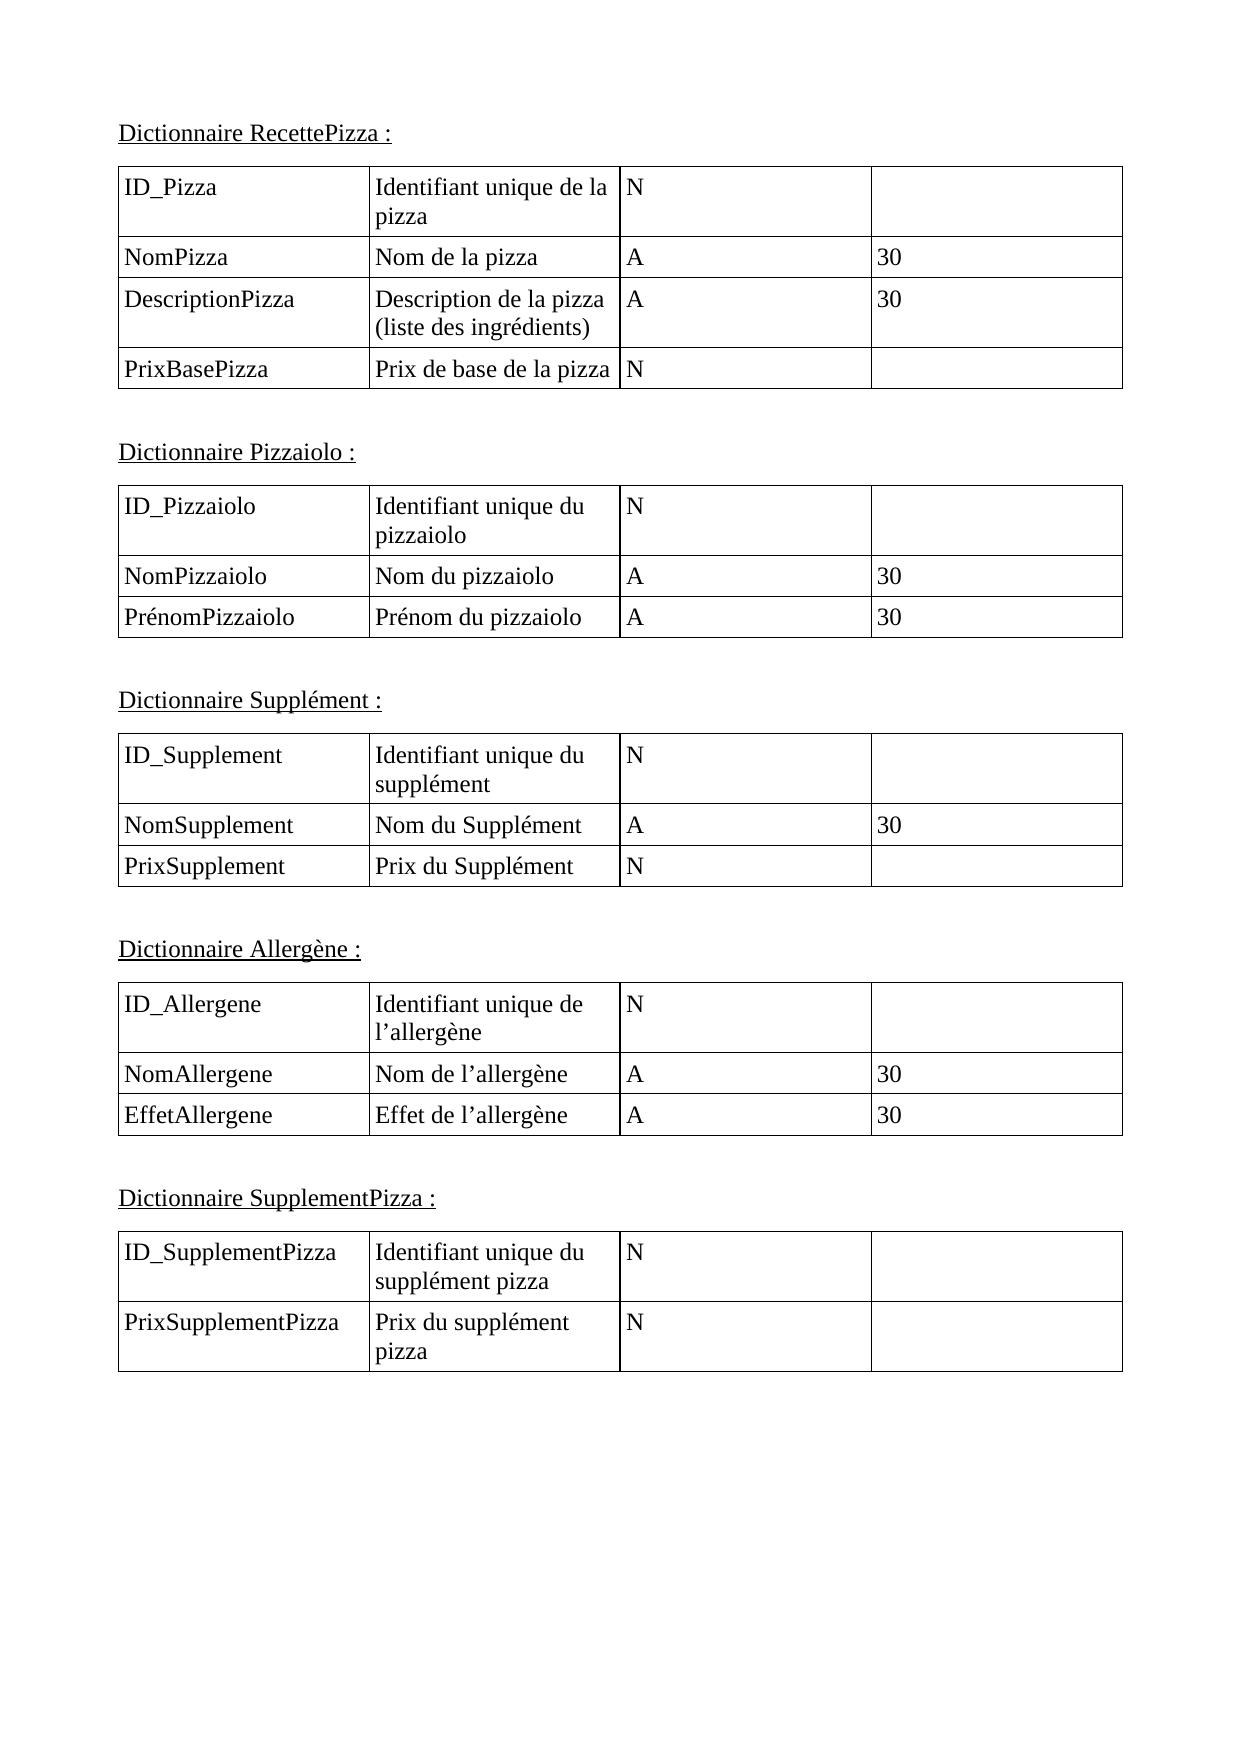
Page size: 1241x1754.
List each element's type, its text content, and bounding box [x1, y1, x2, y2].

table_header [872, 167, 1122, 236]
table_cell [872, 1302, 1122, 1371]
table_header ID_Pizza [119, 167, 369, 236]
text Dictionnaire SupplementPizza : [118, 1183, 1122, 1212]
table_header ID_Pizzaiolo [119, 486, 369, 554]
table_cell NomSupplement [119, 804, 369, 844]
table_cell Prix de base de la pizza [370, 348, 619, 388]
table_cell 30 [872, 237, 1122, 277]
table_cell A [621, 804, 871, 844]
table_cell [872, 348, 1122, 388]
table_cell Nom de l’allergène [370, 1053, 619, 1093]
text Dictionnaire Pizzaiolo : [118, 437, 1122, 466]
table_header ID_SupplementPizza [119, 1232, 369, 1301]
table_cell PrixBasePizza [119, 348, 369, 388]
table_header [872, 1232, 1122, 1301]
table_header Identifiant unique de l’allergène [370, 983, 619, 1052]
table_cell Description de la pizza (liste des ingrédients) [370, 278, 619, 347]
table_header [872, 983, 1122, 1052]
table_cell DescriptionPizza [119, 278, 369, 347]
table_header N [621, 486, 871, 554]
table_cell Prix du supplément pizza [370, 1302, 619, 1371]
table_cell PrénomPizzaiolo [119, 597, 369, 637]
table_header ID_Allergene [119, 983, 369, 1052]
table_cell NomPizzaiolo [119, 556, 369, 596]
table_header [872, 734, 1122, 803]
table_header ID_Supplement [119, 734, 369, 803]
text Dictionnaire Allergène : [118, 934, 1122, 963]
table_cell 30 [872, 278, 1122, 347]
table_cell PrixSupplement [119, 846, 369, 886]
table_cell Nom du pizzaiolo [370, 556, 619, 596]
table_cell Nom de la pizza [370, 237, 619, 277]
text Dictionnaire Supplément : [118, 686, 1122, 714]
table_cell Prix du Supplément [370, 846, 619, 886]
text Dictionnaire RecettePizza : [118, 118, 1122, 147]
table_cell 30 [872, 804, 1122, 844]
table_cell A [621, 1053, 871, 1093]
table_cell 30 [872, 556, 1122, 596]
table_cell 30 [872, 1053, 1122, 1093]
table_cell A [621, 237, 871, 277]
table_cell 30 [872, 1094, 1122, 1134]
table_header N [621, 1232, 871, 1301]
table_cell NomAllergene [119, 1053, 369, 1093]
table_cell A [621, 597, 871, 637]
table_header N [621, 983, 871, 1052]
table_cell N [621, 846, 871, 886]
table_cell PrixSupplementPizza [119, 1302, 369, 1371]
table_cell [872, 846, 1122, 886]
table_cell NomPizza [119, 237, 369, 277]
table_cell 30 [872, 597, 1122, 637]
table_header N [621, 167, 871, 236]
table_cell A [621, 1094, 871, 1134]
table_cell N [621, 1302, 871, 1371]
table_cell Nom du Supplément [370, 804, 619, 844]
table_cell EffetAllergene [119, 1094, 369, 1134]
table_cell A [621, 556, 871, 596]
table_header Identifiant unique de la pizza [370, 167, 619, 236]
table_header Identifiant unique du pizzaiolo [370, 486, 619, 554]
table_cell Effet de l’allergène [370, 1094, 619, 1134]
table_header Identifiant unique du supplément pizza [370, 1232, 619, 1301]
table_cell Prénom du pizzaiolo [370, 597, 619, 637]
table_cell N [621, 348, 871, 388]
table_cell A [621, 278, 871, 347]
table_header Identifiant unique du supplément [370, 734, 619, 803]
table_header N [621, 734, 871, 803]
table_header [872, 486, 1122, 554]
